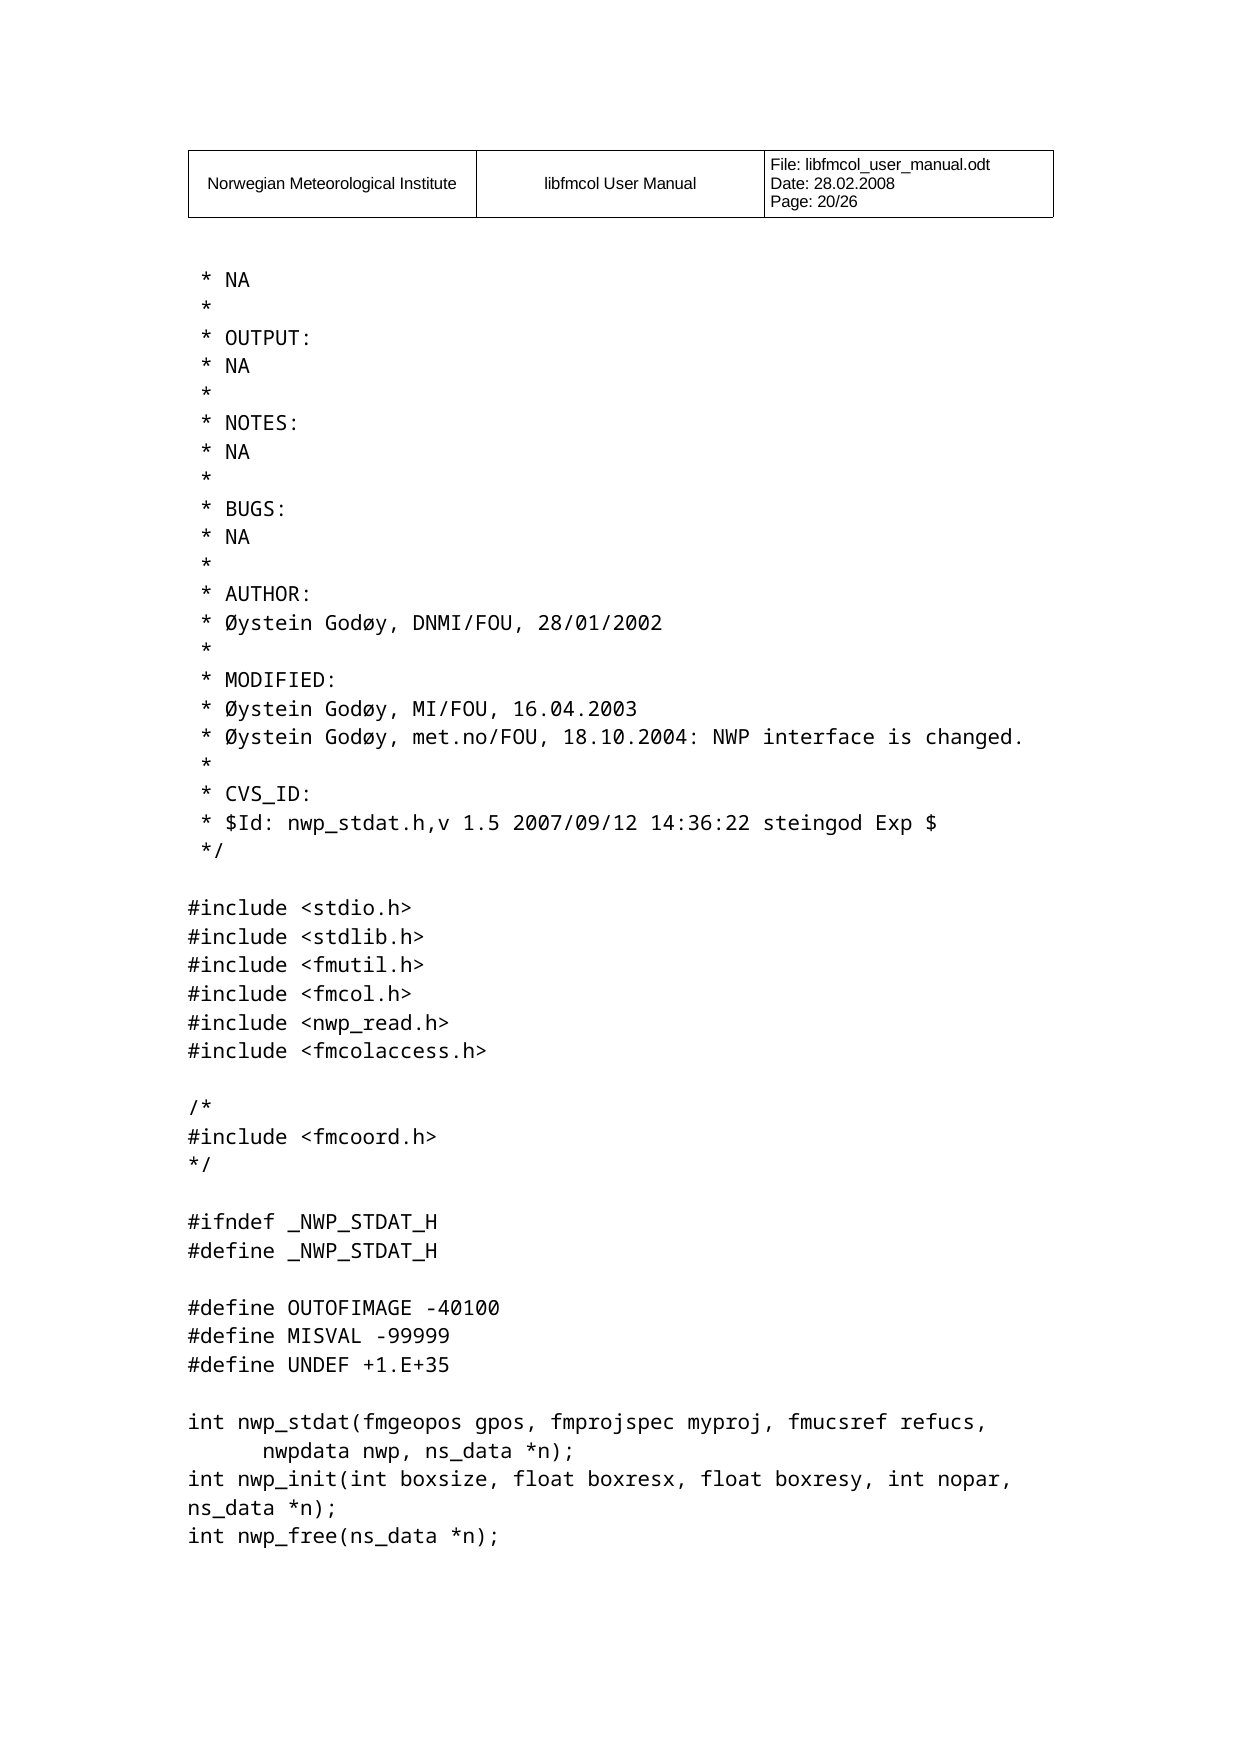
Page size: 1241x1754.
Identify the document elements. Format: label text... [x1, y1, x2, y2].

text * NA [187, 351, 1053, 379]
text #include <nwp_read.h> [187, 1007, 1053, 1036]
text * [187, 551, 1053, 579]
text int nwp_init(int boxsize, float boxresx, float boxresy, int nopar, ns_data *n); [187, 1464, 1053, 1521]
text * NA [187, 522, 1053, 551]
text #define MISVAL -99999 [187, 1321, 1053, 1350]
text * $Id: nwp_stdat.h,v 1.5 2007/09/12 14:36:22 steingod Exp $ [187, 808, 1053, 836]
text * [187, 636, 1053, 665]
text * [187, 294, 1053, 322]
text * NOTES: [187, 408, 1053, 437]
text * Øystein Godøy, DNMI/FOU, 28/01/2002 [187, 608, 1053, 636]
text * NA [187, 437, 1053, 465]
text * [187, 379, 1053, 408]
text #ifndef _NWP_STDAT_H [187, 1207, 1053, 1236]
text */ [187, 836, 1053, 865]
text * CVS_ID: [187, 779, 1053, 808]
text int nwp_stdat(fmgeopos gpos, fmprojspec myproj, fmucsref refucs, [187, 1407, 1053, 1436]
text /* [187, 1093, 1053, 1122]
text #include <fmcolaccess.h> [187, 1036, 1053, 1064]
text #include <fmcol.h> [187, 979, 1053, 1007]
text #include <stdio.h> [187, 893, 1053, 922]
text * OUTPUT: [187, 322, 1053, 351]
text * BUGS: [187, 494, 1053, 522]
text #define OUTOFIMAGE -40100 [187, 1293, 1053, 1321]
text #include <fmcoord.h> [187, 1122, 1053, 1150]
text * Øystein Godøy, MI/FOU, 16.04.2003 [187, 693, 1053, 722]
text * [187, 751, 1053, 779]
text #include <stdlib.h> [187, 922, 1053, 950]
text */ [187, 1150, 1053, 1179]
text * MODIFIED: [187, 665, 1053, 693]
text * Øystein Godøy, met.no/FOU, 18.10.2004: NWP interface is changed. [187, 722, 1053, 751]
text #include <fmutil.h> [187, 950, 1053, 979]
text nwpdata nwp, ns_data *n); [187, 1436, 1053, 1464]
text * NA [187, 265, 1053, 294]
text * AUTHOR: [187, 579, 1053, 608]
text * [187, 465, 1053, 494]
text #define UNDEF +1.E+35 [187, 1350, 1053, 1378]
text #define _NWP_STDAT_H [187, 1236, 1053, 1264]
text int nwp_free(ns_data *n); [187, 1521, 1053, 1550]
